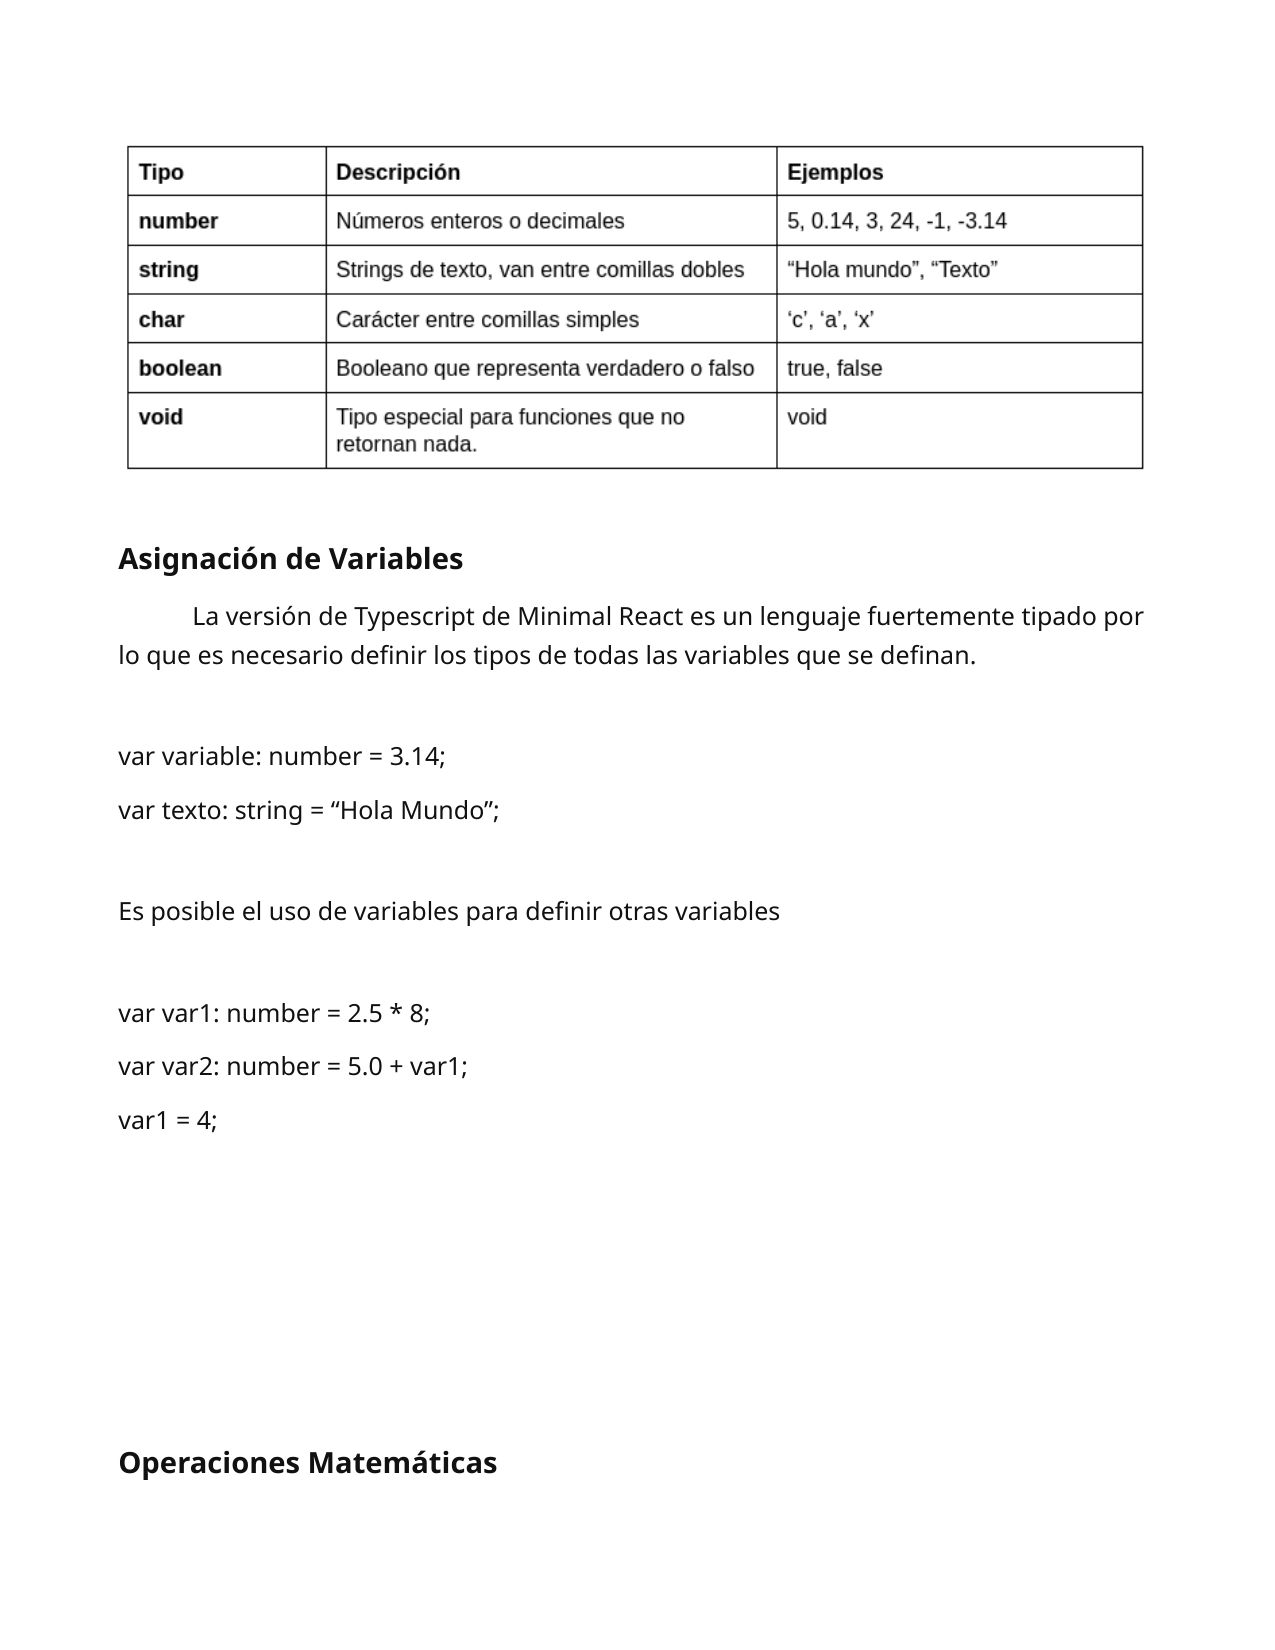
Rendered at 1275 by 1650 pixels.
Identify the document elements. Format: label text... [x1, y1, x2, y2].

text var var1: number = 2.5 * 8; [118, 995, 1157, 1029]
text var var2: number = 5.0 + var1; [118, 1049, 1157, 1083]
text var variable: number = 3.14; [118, 739, 1157, 773]
picture [118, 134, 1157, 480]
text Asignación de Variables [118, 538, 1157, 578]
text var1 = 4; [118, 1103, 1157, 1137]
text var texto: string = “Hola Mundo”; [118, 793, 1157, 827]
text Es posible el uso de variables para definir otras variables [118, 894, 1157, 928]
text Operaciones Matemáticas [118, 1442, 1157, 1482]
text La versión de Typescript de Minimal React es un lenguaje fuertemente tipado por lo que es necesario definir los tipos de todas las variables que se definan. [118, 598, 1157, 672]
